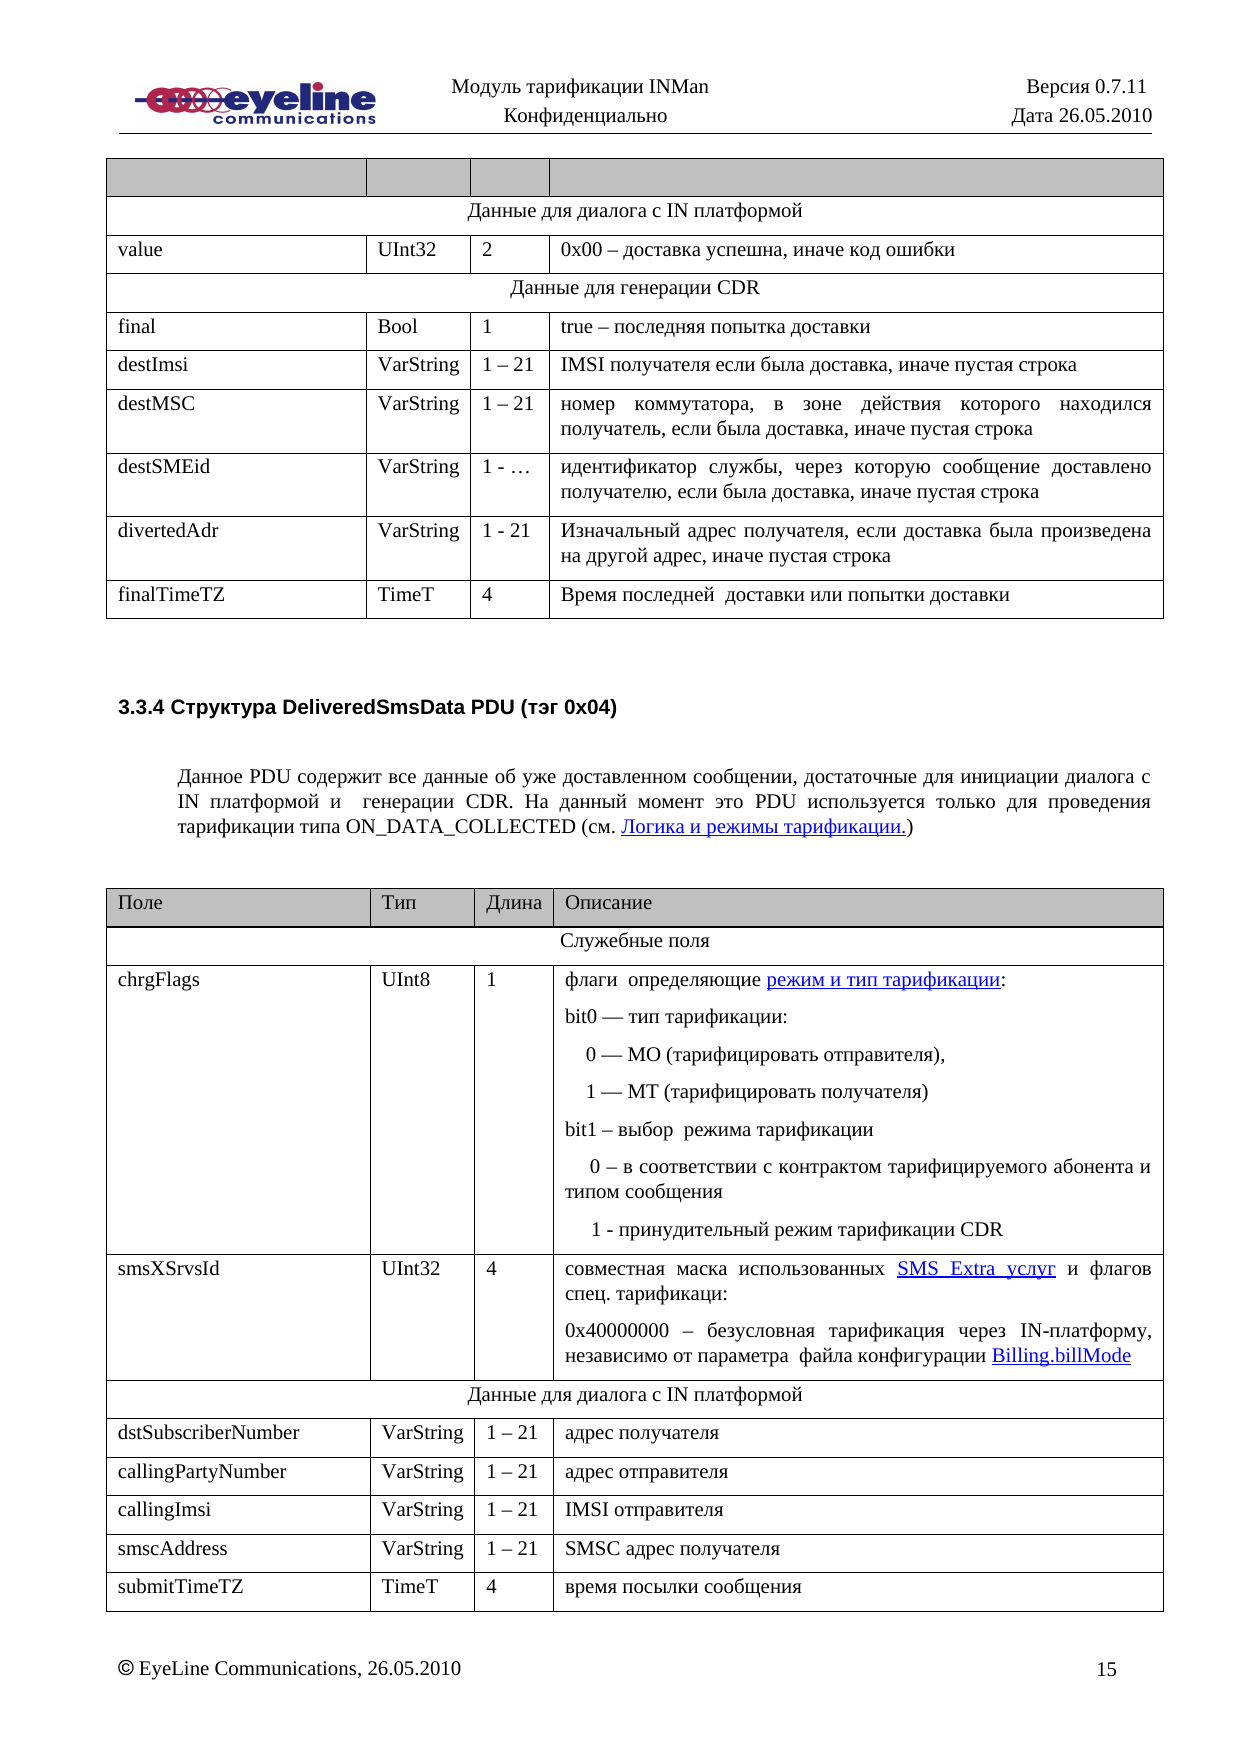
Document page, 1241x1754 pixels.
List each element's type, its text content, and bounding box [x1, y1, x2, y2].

table_header Тип [371, 889, 474, 926]
table_cell VarString [367, 390, 470, 452]
table_cell номер коммутатора, в зоне действия которого находился получатель, если была доставка, иначе пустая строка [550, 390, 1163, 452]
table_cell chrgFlags [107, 966, 370, 1253]
table_cell callingImsi [107, 1496, 370, 1534]
table_cell VarString [371, 1458, 474, 1495]
table_cell адрес отправителя [554, 1458, 1163, 1495]
table_cell Данные для диалога с IN платформой [107, 197, 1163, 235]
table_cell finalTimeTZ [107, 581, 366, 618]
table_cell dstSubscriberNumber [107, 1419, 370, 1457]
table_header [550, 159, 1163, 196]
table_header Поле [107, 889, 370, 926]
table_cell submitTimeTZ [107, 1573, 370, 1611]
table_cell адрес получателя [554, 1419, 1163, 1457]
table_cell UInt8 [371, 966, 474, 1253]
table_cell true – последняя попытка доставки [550, 313, 1163, 350]
table_cell VarString [371, 1496, 474, 1534]
table_cell 1 – 21 [471, 351, 549, 389]
table_header [471, 159, 549, 196]
table_cell final [107, 313, 366, 350]
table_cell IMSI отправителя [554, 1496, 1163, 1534]
table_cell 1 [471, 313, 549, 350]
table_cell callingPartyNumber [107, 1458, 370, 1495]
table_cell divertedAdr [107, 517, 366, 579]
table_header [107, 159, 366, 196]
table_cell VarString [367, 517, 470, 579]
table_cell 1 – 21 [475, 1496, 553, 1534]
table_cell 1 – 21 [475, 1535, 553, 1572]
table_cell smsXSrvsId [107, 1255, 370, 1379]
table_cell 1 [475, 966, 553, 1253]
table_header Длина [475, 889, 553, 926]
table_cell совместная маска использованных SMS Extra услуг и флагов спец. тарификаци: 0x40000000 – безусловная тарификация через IN-платформу, независимо от параметра файла конфигурации Billing.billMode [554, 1255, 1163, 1379]
table_cell VarString [367, 351, 470, 389]
table_cell время посылки сообщения [554, 1573, 1163, 1611]
table_cell value [107, 236, 366, 273]
table_cell 1 – 21 [471, 390, 549, 452]
table_cell 2 [471, 236, 549, 273]
table_cell VarString [371, 1419, 474, 1457]
table_cell Изначальный адрес получателя, если доставка была произведена на другой адрес, иначе пустая строка [550, 517, 1163, 579]
table_cell 4 [471, 581, 549, 618]
table_cell UInt32 [367, 236, 470, 273]
table_cell IMSI получателя если была доставка, иначе пустая строка [550, 351, 1163, 389]
table_cell destImsi [107, 351, 366, 389]
table_cell 1 - 21 [471, 517, 549, 579]
table_cell флаги определяющие режим и тип тарификации: bit0 — тип тарификации: 0 — MO (тарифицировать отправителя), 1 — MT (тарифицировать получателя) bit1 – выбор режима тарификации 0 – в соответствии с контрактом тарифицируемого абонента и типом сообщения 1 - принудительный режим тарификации CDR [554, 966, 1163, 1253]
table_cell SMSC адрес получателя [554, 1535, 1163, 1572]
table_cell Время последней доставки или попытки доставки [550, 581, 1163, 618]
table_cell TimeT [371, 1573, 474, 1611]
table_cell Данные для диалога с IN платформой [107, 1381, 1163, 1418]
table_cell Bool [367, 313, 470, 350]
table_cell VarString [371, 1535, 474, 1572]
table_cell 4 [475, 1255, 553, 1379]
table_header [367, 159, 470, 196]
table_cell TimeT [367, 581, 470, 618]
table_cell UInt32 [371, 1255, 474, 1379]
table_cell 1 - … [471, 454, 549, 516]
table_cell 4 [475, 1573, 553, 1611]
table_cell Данные для генерации CDR [107, 274, 1163, 312]
table_cell destMSC [107, 390, 366, 452]
table_cell 0x00 – доставка успешна, иначе код ошибки [550, 236, 1163, 273]
table_cell destSMEid [107, 454, 366, 516]
table_cell 1 – 21 [475, 1458, 553, 1495]
table_header Описание [554, 889, 1163, 926]
subtitle Структура DeliveredSmsData PDU (тэг 0x04) [118, 694, 1151, 719]
table_cell Служебные поля [107, 928, 1163, 965]
table_cell идентификатор службы, через которую сообщение доставлено получателю, если была доставка, иначе пустая строка [550, 454, 1163, 516]
table_cell smscAddress [107, 1535, 370, 1572]
picture [135, 82, 376, 124]
table_cell VarString [367, 454, 470, 516]
table_cell 1 – 21 [475, 1419, 553, 1457]
text Данное PDU содержит все данные об уже доставленном сообщении, достаточные для инициации диалога с IN платформой и генерации CDR. На данный момент это PDU используется только для проведения тарификации типа ON_DATA_COLLECTED (см. Логика и режимы тарификации.) [177, 763, 1151, 838]
